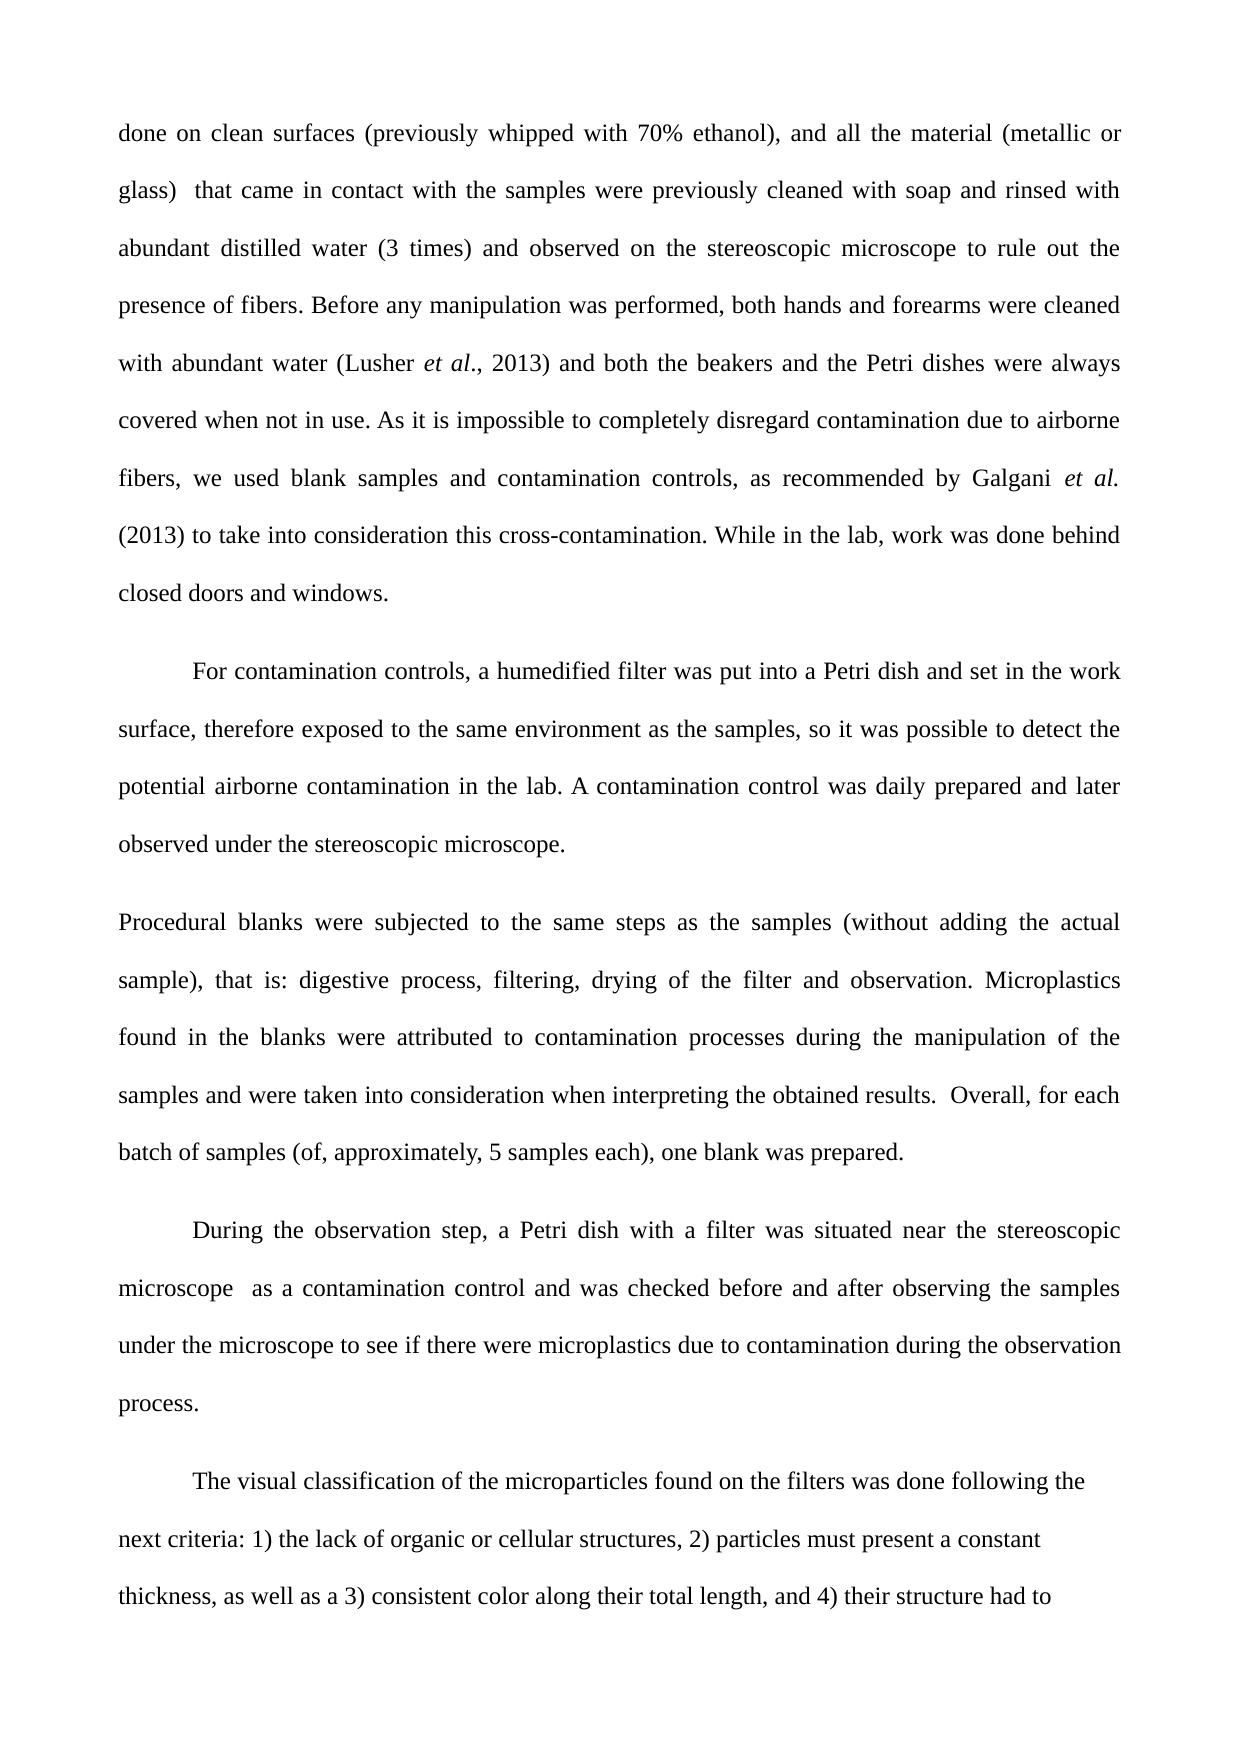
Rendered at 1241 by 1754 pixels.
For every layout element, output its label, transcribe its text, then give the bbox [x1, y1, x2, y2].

text During the observation step, a Petri dish with a filter was situated near the stereoscopic microscope as a contamination control and was checked before and after observing the samples under the microscope to see if there were microplastics due to contamination during the observation process. [118, 1216, 1122, 1417]
text For contamination controls, a humedified filter was put into a Petri dish and set in the work surface, therefore exposed to the same environment as the samples, so it was possible to detect the potential airborne contamination in the lab. A contamination control was daily prepared and later observed under the stereoscopic microscope. [118, 656, 1122, 858]
text Procedural blanks were subjected to the same steps as the samples (without adding the actual sample), that is: digestive process, filtering, drying of the filter and observation. Microplastics found in the blanks were attributed to contamination processes during the manipulation of the samples and were taken into consideration when interpreting the obtained results. Overall, for each batch of samples (of, approximately, 5 samples each), one blank was prepared. [118, 907, 1122, 1166]
text done on clean surfaces (previously whipped with 70% ethanol), and all the material (metallic or glass) that came in contact with the samples were previously cleaned with soap and rinsed with abundant distilled water (3 times) and observed on the stereoscopic microscope to rule out the presence of fibers. Before any manipulation was performed, both hands and forearms were cleaned with abundant water (Lusher et al., 2013) and both the beakers and the Petri dishes were always covered when not in use. As it is impossible to completely disregard contamination due to airborne fibers, we used blank samples and contamination controls, as recommended by Galgani et al. (2013) to take into consideration this cross-contamination. While in the lab, work was done behind closed doors and windows. [118, 118, 1122, 607]
text The visual classification of the microparticles found on the filters was done following the next criteria: 1) the lack of organic or cellular structures, 2) particles must present a constant thickness, as well as a 3) consistent color along their total length, and 4) their structure had to [118, 1466, 1122, 1610]
